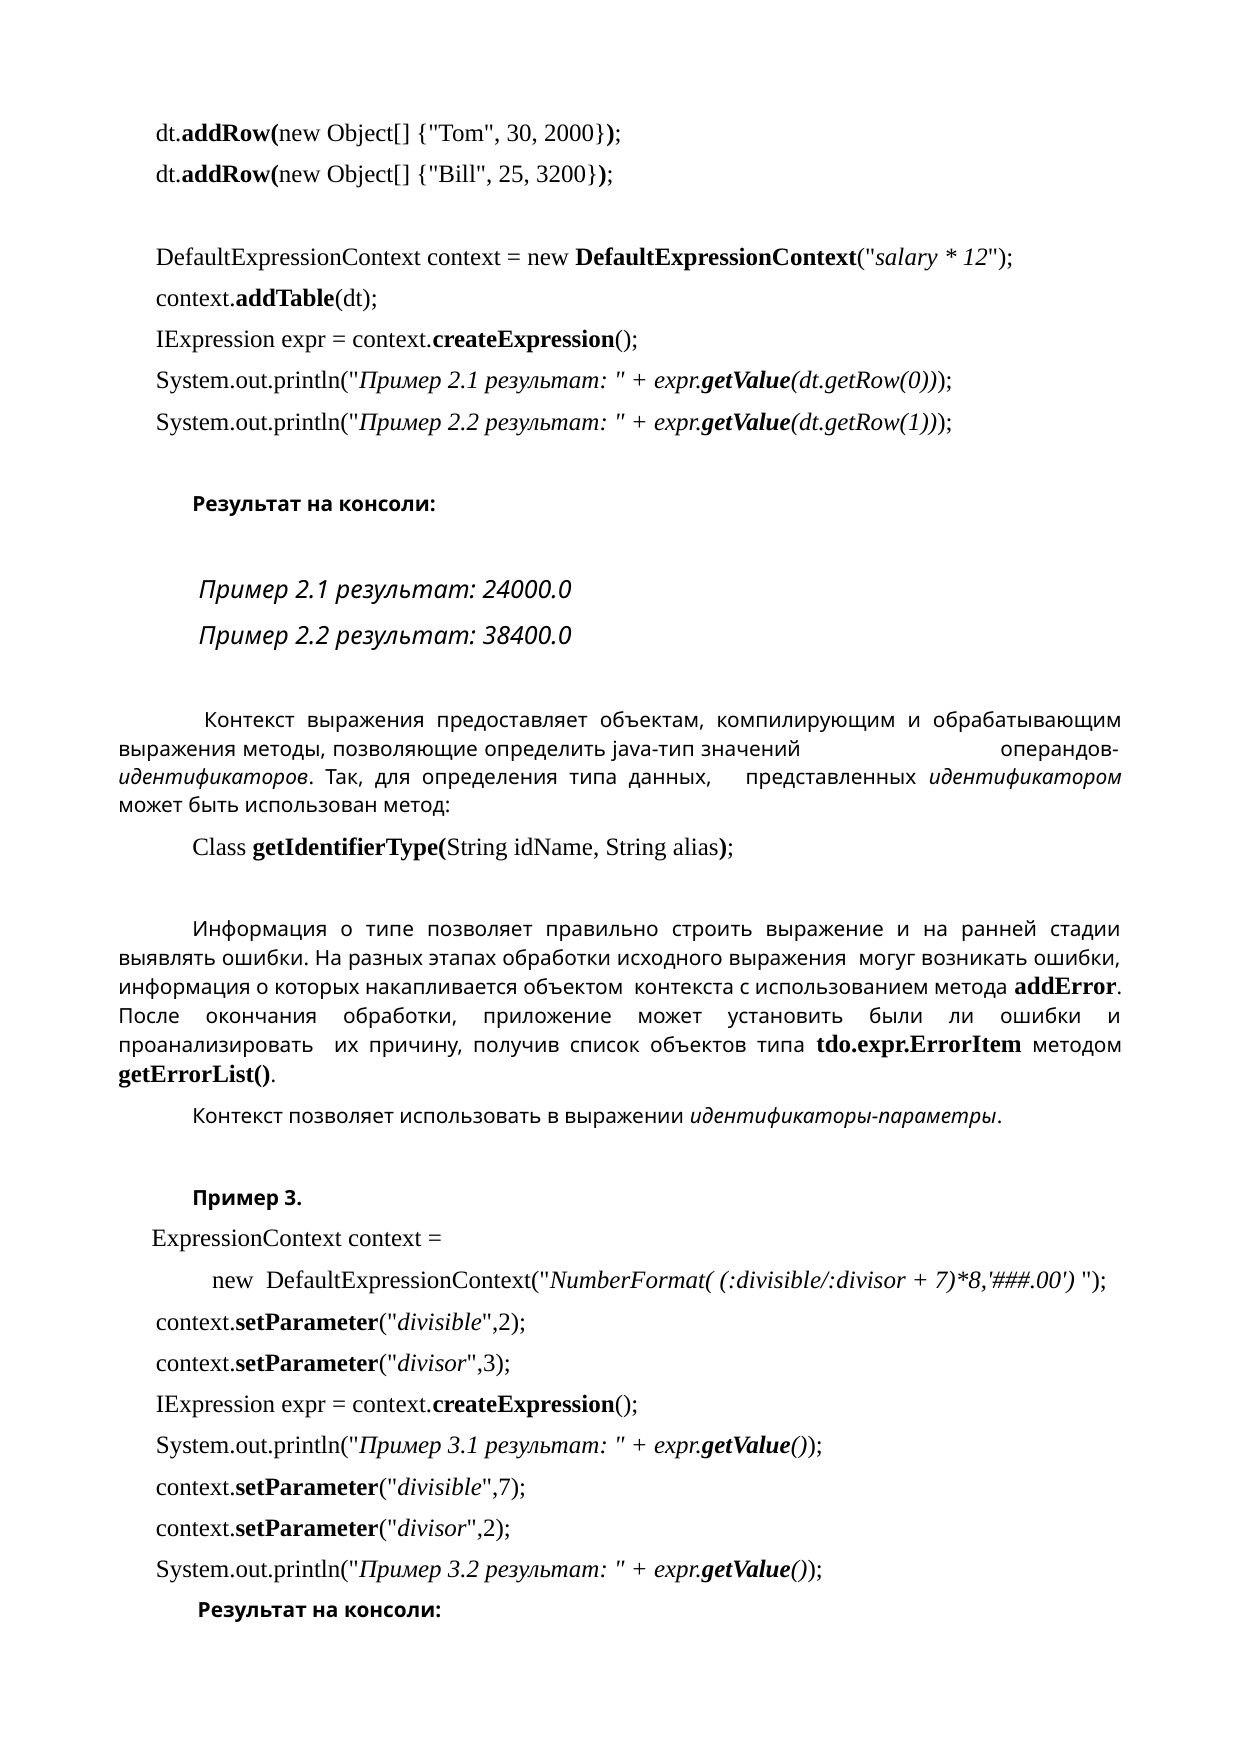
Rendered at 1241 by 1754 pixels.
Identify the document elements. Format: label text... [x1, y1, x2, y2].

text context.setParameter("divisor",2); [118, 1513, 1122, 1542]
text Пример 2.2 результат: 38400.0 [118, 618, 1122, 652]
text dt.addRow(new Object[] {"Tom", 30, 2000}); [118, 118, 1122, 147]
text Пример 3. [118, 1183, 1122, 1211]
text context.setParameter("divisible",2); [118, 1307, 1122, 1336]
text Пример 2.1 результат: 24000.0 [118, 571, 1122, 605]
text IExpression expr = context.createExpression(); [118, 324, 1122, 353]
text Информация о типе позволяет правильно строить выражение и на ранней стадии выявлять ошибки. На разных этапах обработки исходного выражения могуг возникать ошибки, информация о которых накапливается объектом контекста с использованием метода addError. После окончания обработки, приложение может установить были ли ошибки и проанализировать их причину, получив список объектов типа tdo.expr.ErrorItem методом getErrorList(). [118, 914, 1122, 1088]
text System.out.println("Пример 3.2 результат: " + expr.getValue()); [118, 1554, 1122, 1583]
text Результат на консоли: [118, 1596, 1122, 1624]
text DefaultExpressionContext context = new DefaultExpressionContext("salary * 12"); [118, 242, 1122, 271]
text new DefaultExpressionContext("NumberFormat( (:divisible/:divisor + 7)*8,'###.00') "); [118, 1266, 1122, 1294]
text ExpressionContext context = [118, 1223, 1122, 1253]
text Контекст позволяет использовать в выражении идентификаторы-параметры. [118, 1101, 1122, 1129]
text Результат на консоли: [118, 489, 1122, 518]
text IExpression expr = context.createExpression(); [118, 1389, 1122, 1418]
text Контекст выражения предоставляет объектам, компилирующим и обрабатывающим выражения методы, позволяющие определить java-тип значений операндов-идентификаторов. Так, для определения типа данных, представленных идентификатором может быть использован метод: [118, 705, 1122, 819]
text System.out.println("Пример 2.1 результат: " + expr.getValue(dt.getRow(0))); [118, 366, 1122, 394]
text context.setParameter("divisible",7); [118, 1472, 1122, 1501]
text System.out.println("Пример 2.2 результат: " + expr.getValue(dt.getRow(1))); [118, 407, 1122, 436]
text context.addTable(dt); [118, 283, 1122, 312]
text System.out.println("Пример 3.1 результат: " + expr.getValue()); [118, 1431, 1122, 1459]
text context.setParameter("divisor",3); [118, 1348, 1122, 1377]
text dt.addRow(new Object[] {"Bill", 25, 3200}); [118, 159, 1122, 188]
text Class getIdentifierType(String idName, String alias); [118, 832, 1122, 861]
